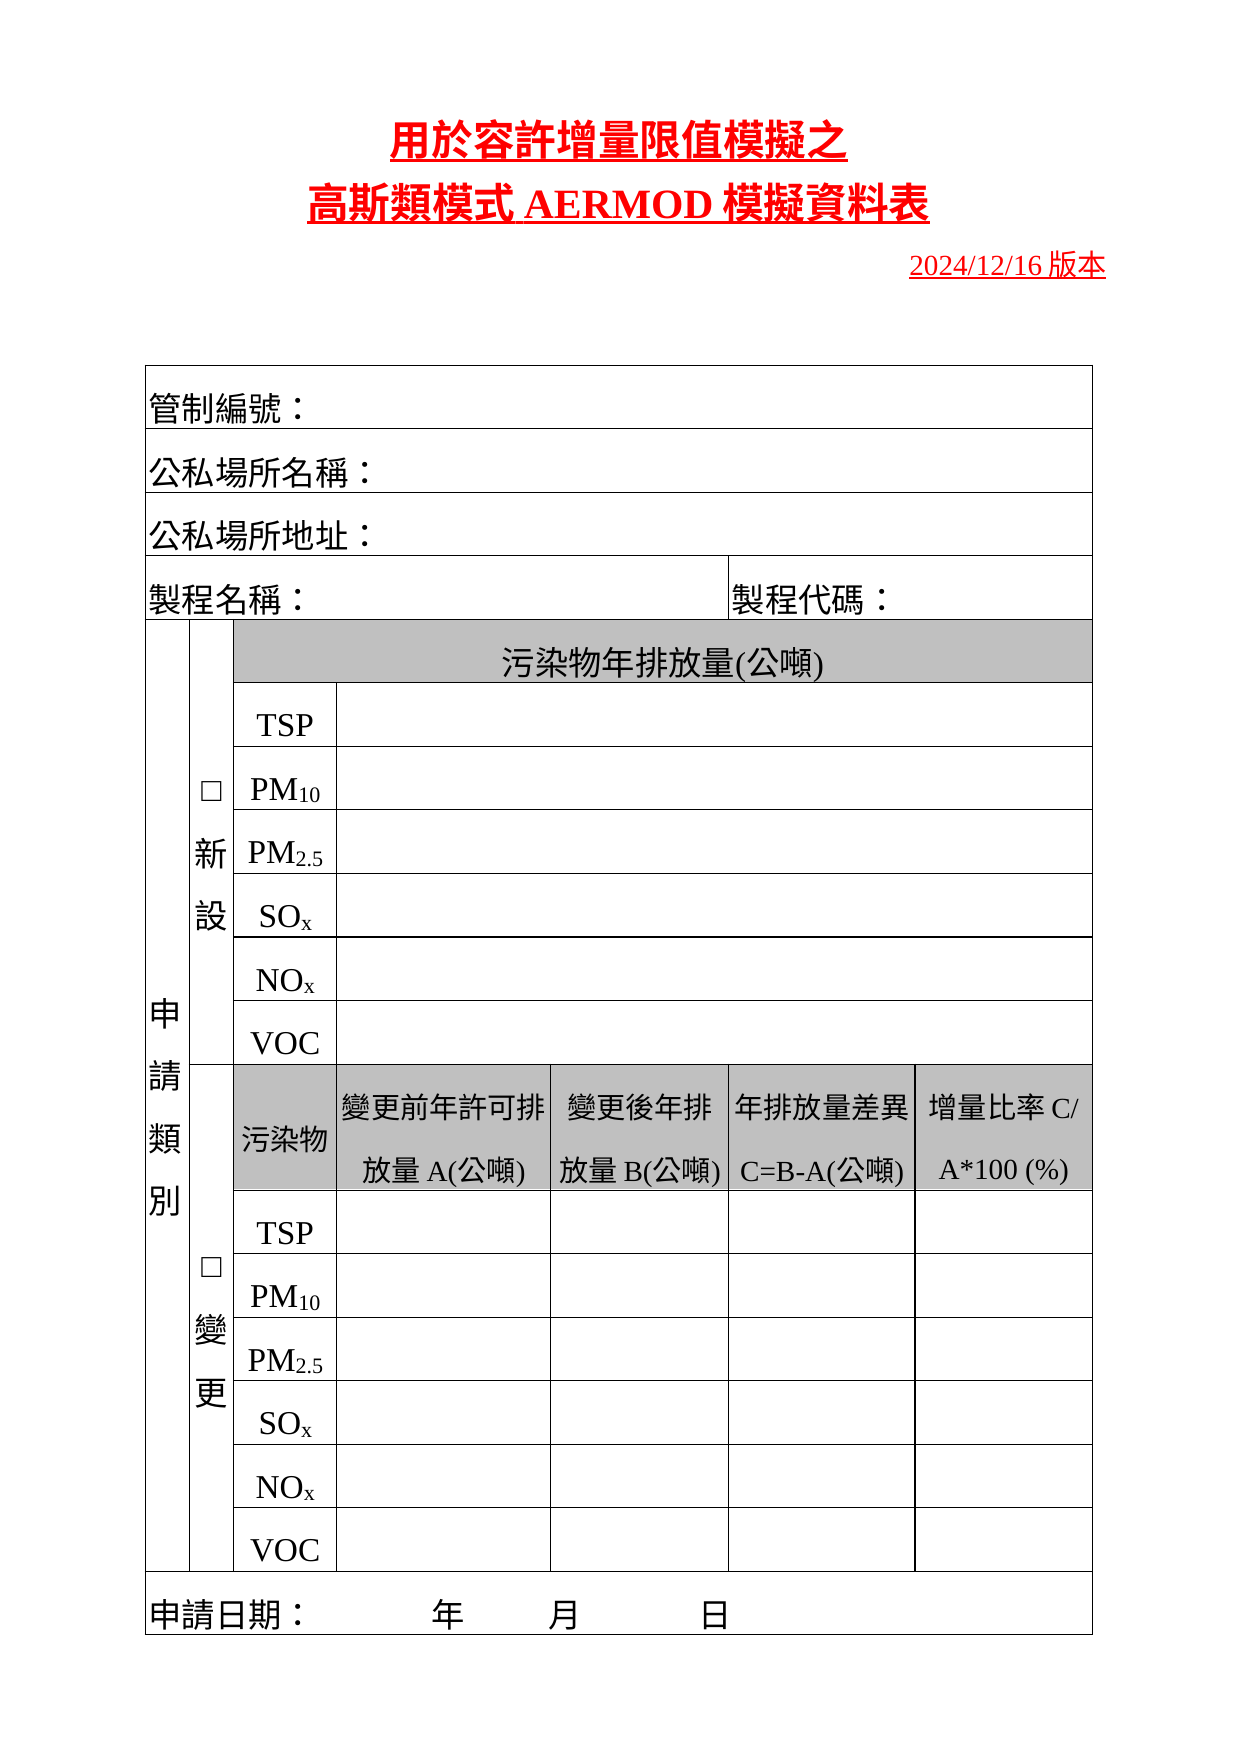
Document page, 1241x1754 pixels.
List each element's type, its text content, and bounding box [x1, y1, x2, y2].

table_cell [916, 1318, 1092, 1380]
table_cell VOC [234, 1001, 336, 1063]
table_cell □變更 [190, 1065, 233, 1571]
table_cell 申請日期： 年 月 日 [146, 1572, 1092, 1634]
table_cell NOx [234, 938, 336, 1000]
table_cell [337, 938, 1092, 1000]
table_cell □新設 [190, 620, 233, 1063]
table_cell [337, 1508, 550, 1571]
table_cell SOx [234, 1381, 336, 1444]
table_cell [337, 1191, 550, 1253]
table_cell VOC [234, 1508, 336, 1571]
table_cell 年排放量差異C=B-A(公噸) [729, 1065, 914, 1189]
table_cell 變更前年許可排放量A(公噸) [337, 1065, 550, 1189]
table_cell PM2.5 [234, 1318, 336, 1380]
table_cell [729, 1318, 914, 1380]
text 高斯類模式AERMOD模擬資料表 [131, 158, 1106, 221]
table_cell 申請類別 [146, 620, 189, 1571]
table_cell [337, 1381, 550, 1444]
table_cell [916, 1381, 1092, 1444]
table_cell 公私場所名稱： [146, 429, 1092, 492]
table_cell PM10 [234, 747, 336, 809]
table_cell PM10 [234, 1254, 336, 1317]
table_cell [337, 683, 1092, 746]
table_cell [729, 1508, 914, 1571]
table_cell PM2.5 [234, 810, 336, 873]
title 2024/12/16版本 [172, 221, 1106, 283]
table_cell [337, 1001, 1092, 1063]
table_cell [551, 1318, 728, 1380]
table_cell 製程名稱： [146, 556, 728, 619]
table_cell 變更後年排放量B(公噸) [551, 1065, 728, 1189]
table_cell [916, 1191, 1092, 1253]
table_cell [916, 1445, 1092, 1507]
table_cell [551, 1254, 728, 1317]
table_cell [729, 1445, 914, 1507]
table_cell [551, 1381, 728, 1444]
table_cell 增量比率C/A*100 (%) [916, 1065, 1092, 1189]
table_cell 污染物年排放量(公噸) [234, 620, 1092, 682]
table_cell [337, 747, 1092, 809]
table_cell [729, 1254, 914, 1317]
table_cell 污染物 [234, 1065, 336, 1189]
table_cell [916, 1508, 1092, 1571]
table_header 管制編號： [146, 366, 1092, 428]
table_cell [916, 1254, 1092, 1317]
text 用於容許增量限值模擬之 [131, 96, 1106, 158]
table_cell [337, 1254, 550, 1317]
table_cell NOx [234, 1445, 336, 1507]
table_cell [337, 1318, 550, 1380]
table_cell [337, 1445, 550, 1507]
table_cell [729, 1381, 914, 1444]
table_cell TSP [234, 683, 336, 746]
table_cell 公私場所地址： [146, 493, 1092, 555]
table_cell SOx [234, 874, 336, 936]
table_cell [551, 1445, 728, 1507]
table_cell 製程代碼： [729, 556, 1092, 619]
table_cell [551, 1191, 728, 1253]
table_cell TSP [234, 1191, 336, 1253]
table_cell [729, 1191, 914, 1253]
table_cell [551, 1508, 728, 1571]
table_cell [337, 874, 1092, 936]
table_cell [337, 810, 1092, 873]
